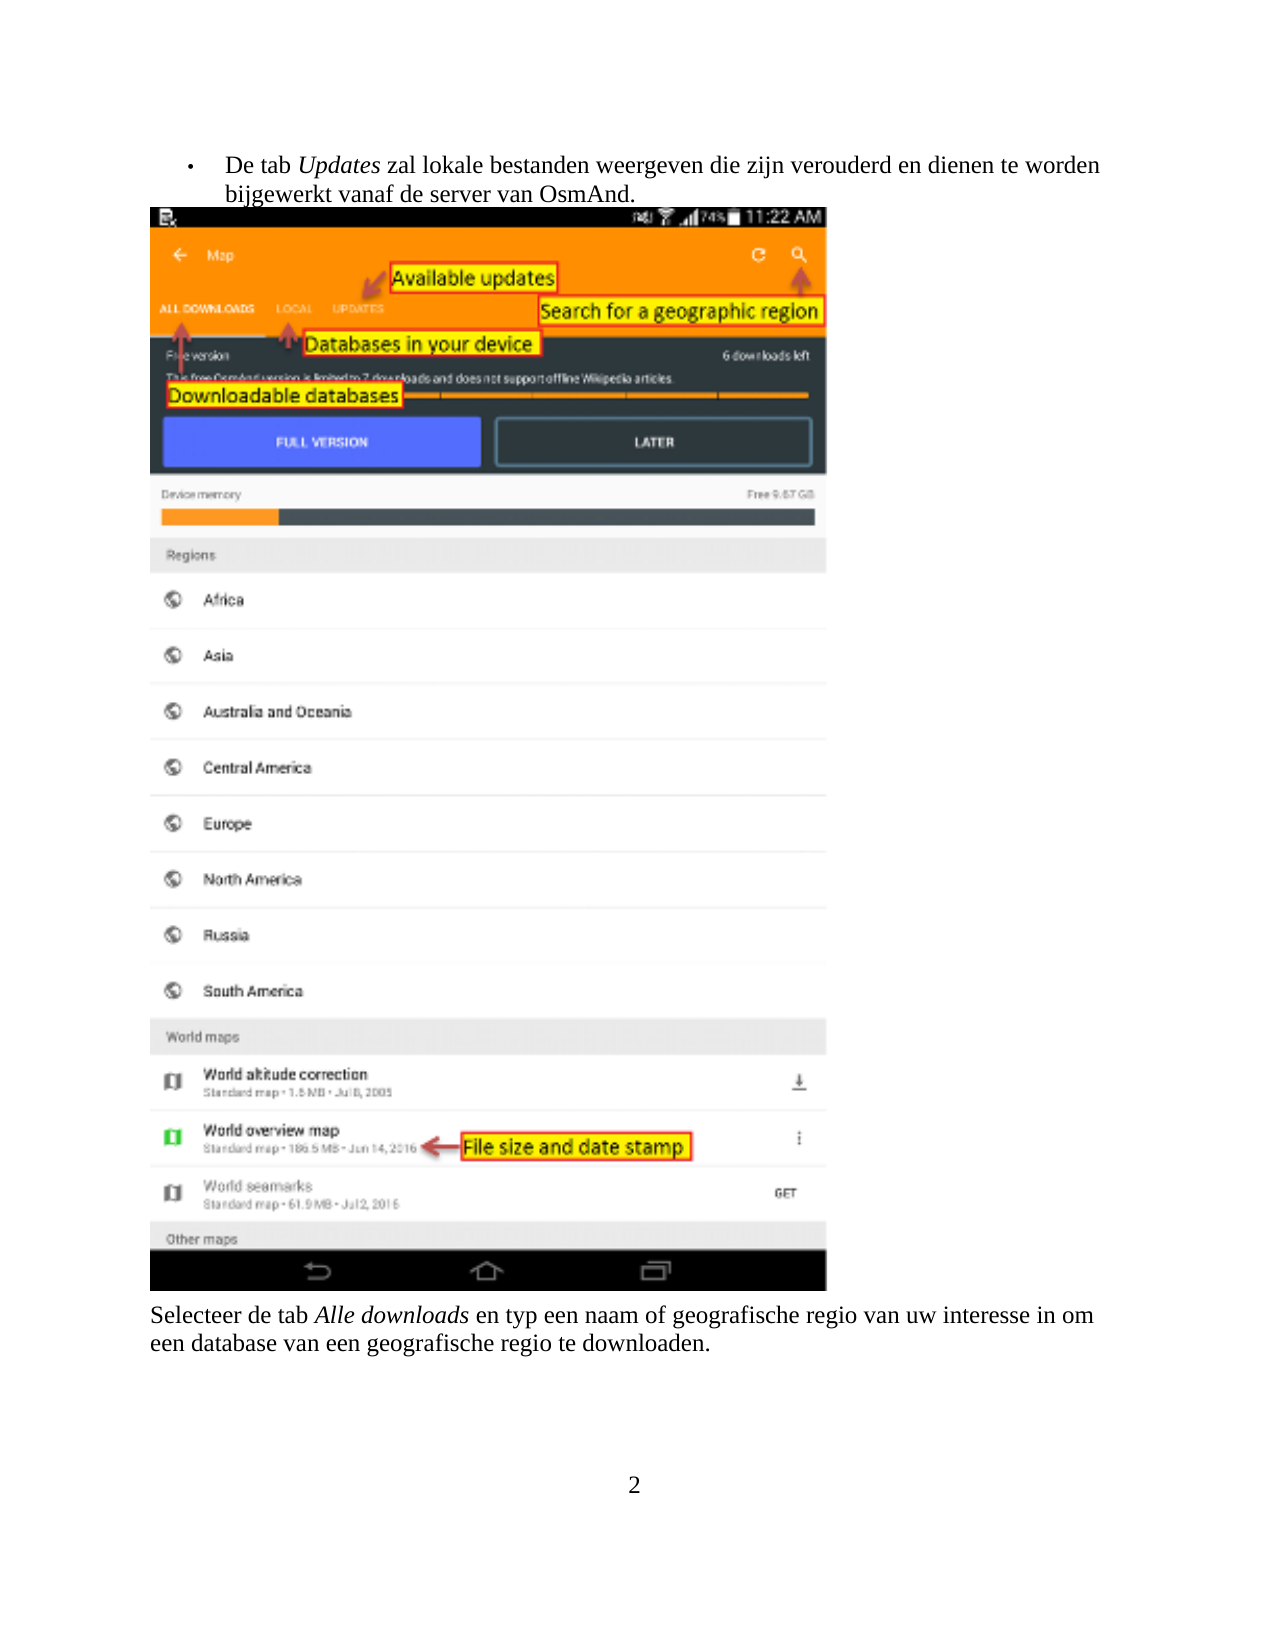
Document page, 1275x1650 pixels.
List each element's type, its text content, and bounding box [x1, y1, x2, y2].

text Selecteer de tab Alle downloads en typ een naam of geografische regio van uw interesse in om een database van een geografische regio te downloaden. [150, 1300, 1125, 1357]
picture [150, 207, 828, 1291]
list De tab Updates zal lokale bestanden weergeven die zijn verouderd en dienen te worden bijgewerkt vanaf de server van OsmAnd. [187, 150, 1125, 207]
